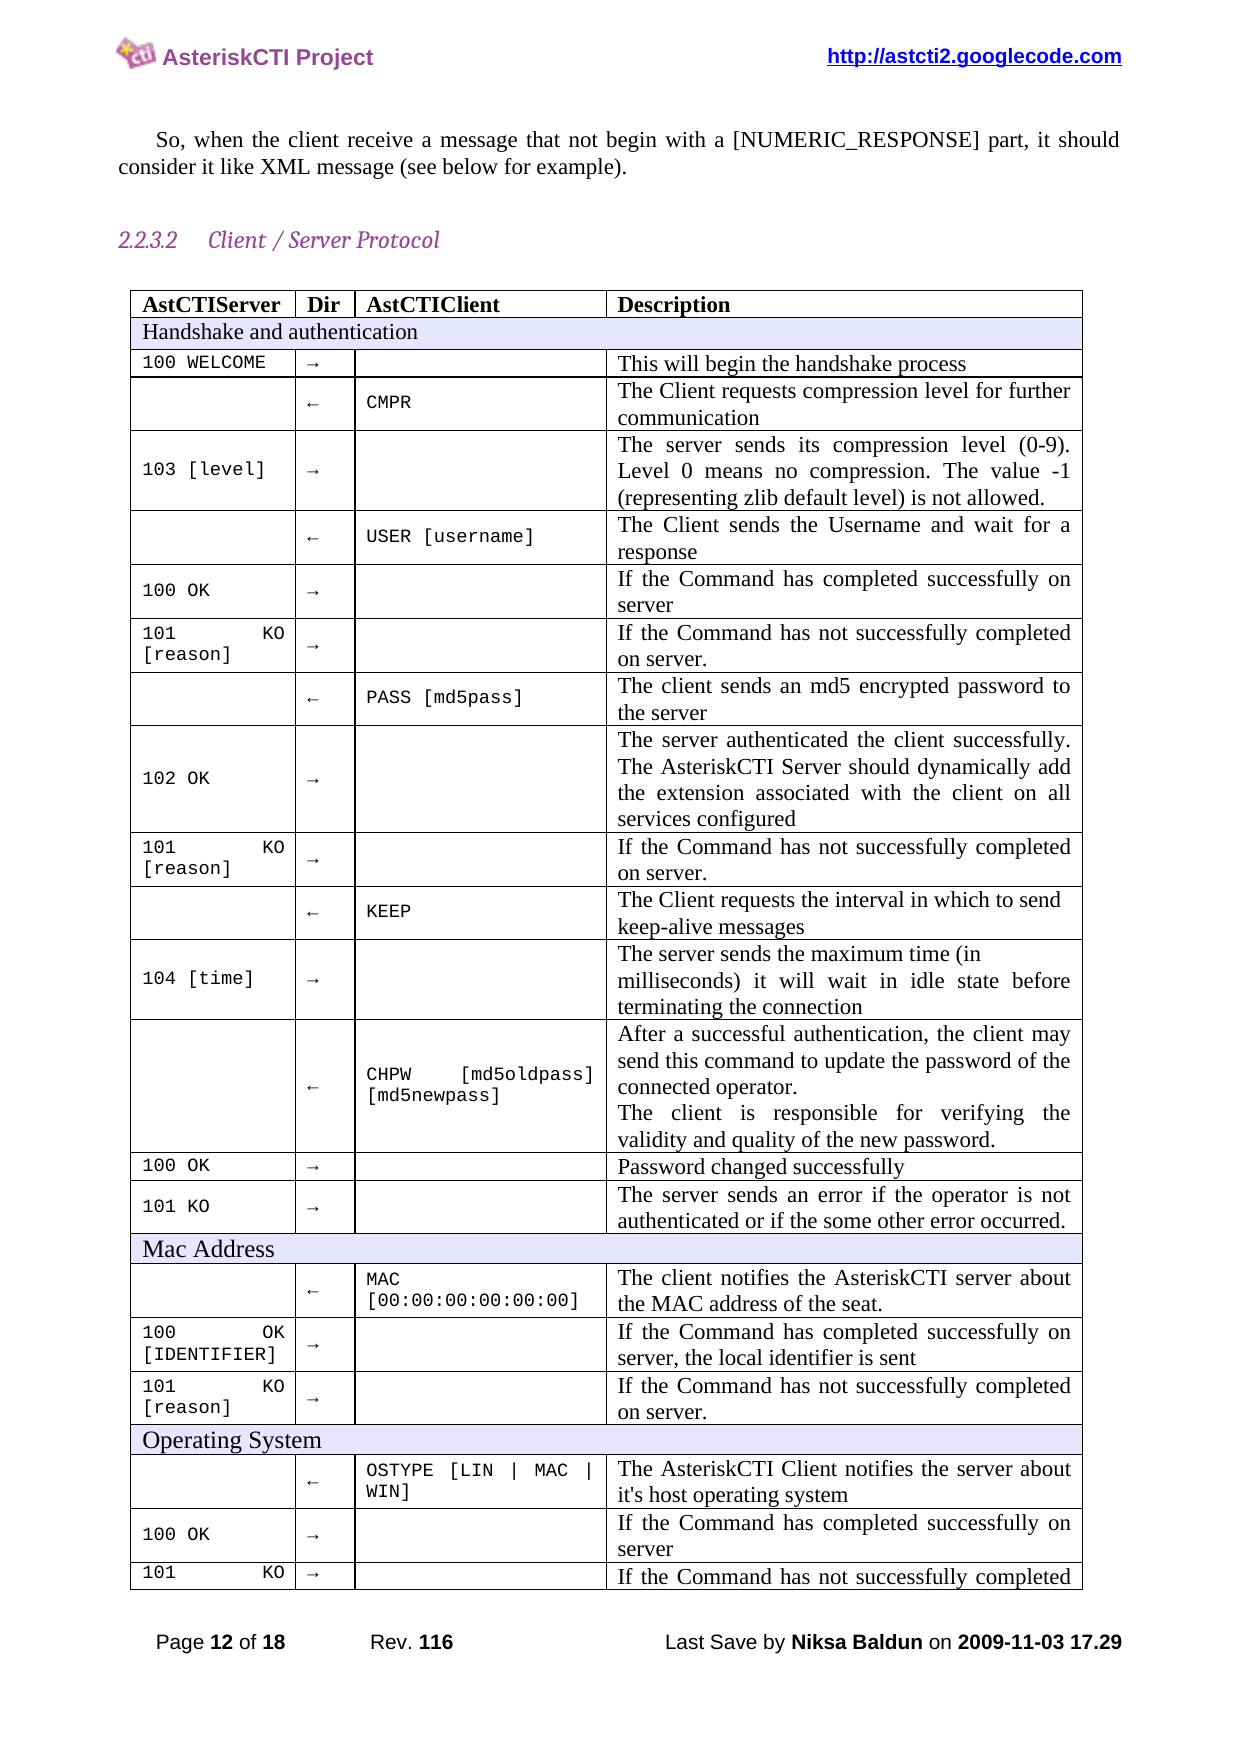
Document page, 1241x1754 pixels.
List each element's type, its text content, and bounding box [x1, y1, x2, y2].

table_cell [131, 887, 295, 939]
picture [116, 34, 157, 74]
table_cell If the Command has completed successfully on server, the local identifier is sent [607, 1318, 1082, 1371]
table_cell ← [296, 1455, 354, 1508]
table_cell ← [296, 511, 354, 564]
table_header AstCTIClient [356, 291, 606, 317]
table_cell [131, 1455, 295, 1508]
table_cell If the Command has not successfully completed [607, 1563, 1082, 1589]
table_cell USER [username] [356, 511, 606, 564]
table_cell → [296, 1372, 354, 1424]
table_cell [356, 1318, 606, 1371]
table_cell [356, 1181, 606, 1233]
table_cell [356, 1563, 606, 1589]
table_cell This will begin the handshake process [607, 350, 1082, 376]
table_cell [356, 1372, 606, 1424]
table_cell [356, 565, 606, 618]
table_cell If the Command has not successfully completed on server. [607, 1372, 1082, 1424]
table_cell 101 KO [reason] [131, 1372, 295, 1424]
table_cell 101 KO [131, 1563, 295, 1589]
table_cell CMPR [356, 378, 606, 430]
table_cell 101 KO [reason] [131, 833, 295, 886]
table_cell → [296, 1509, 354, 1562]
table_cell ← [296, 1020, 354, 1152]
table_cell The Client sends the Username and wait for a response [607, 511, 1082, 564]
table_header AstCTIServer [131, 291, 295, 317]
table_cell 104 [time] [131, 940, 295, 1019]
table_cell [356, 619, 606, 672]
table_cell PASS [md5pass] [356, 673, 606, 725]
table_cell Handshake and authentication [131, 318, 1082, 349]
table_header Description [607, 291, 1082, 317]
table_header Dir [296, 291, 354, 317]
table_cell [356, 833, 606, 886]
table_cell 100 OK [131, 1153, 295, 1179]
table_cell → [296, 940, 354, 1019]
table_cell 103 [level] [131, 431, 295, 510]
table_cell 100 OK [131, 565, 295, 618]
table_cell [131, 673, 295, 725]
table_cell → [296, 726, 354, 832]
table_cell → [296, 1563, 354, 1589]
table_cell 100 WELCOME [131, 350, 295, 376]
table_cell [131, 1264, 295, 1317]
table_cell OSTYPE [LIN | MAC | WIN] [356, 1455, 606, 1508]
table_cell [356, 940, 606, 1019]
table_cell If the Command has not successfully completed on server. [607, 619, 1082, 672]
table_cell → [296, 619, 354, 672]
table_cell ← [296, 378, 354, 430]
table_cell The Client requests the interval in which to send keep-alive messages [607, 887, 1082, 939]
table_cell → [296, 833, 354, 886]
table_cell The AsteriskCTI Client notifies the server about it's host operating system [607, 1455, 1082, 1508]
table_cell 101 KO [131, 1181, 295, 1233]
table_cell Mac Address [131, 1234, 1082, 1263]
table_cell ← [296, 1264, 354, 1317]
table_cell [131, 1020, 295, 1152]
table_cell MAC [00:00:00:00:00:00] [356, 1264, 606, 1317]
table_cell KEEP [356, 887, 606, 939]
table_cell 101 KO [reason] [131, 619, 295, 672]
table_cell The server authenticated the client successfully. The AsteriskCTI Server should dynamically add the extension associated with the client on all services configured [607, 726, 1082, 832]
table_cell → [296, 350, 354, 376]
table_cell [356, 1509, 606, 1562]
table_cell [356, 1153, 606, 1179]
table_cell The server sends an error if the operator is not authenticated or if the some other error occurred. [607, 1181, 1082, 1233]
table_cell [356, 431, 606, 510]
table_cell 100 OK [IDENTIFIER] [131, 1318, 295, 1371]
table_cell → [296, 1153, 354, 1179]
table_cell ← [296, 673, 354, 725]
table_cell → [296, 565, 354, 618]
table_cell 102 OK [131, 726, 295, 832]
table_cell After a successful authentication, the client may send this command to update the password of the connected operator. The client is responsible for verifying the validity and quality of the new password. [607, 1020, 1082, 1152]
table_cell → [296, 431, 354, 510]
table_cell → [296, 1318, 354, 1371]
table_cell [131, 378, 295, 430]
table_cell The client notifies the AsteriskCTI server about the MAC address of the seat. [607, 1264, 1082, 1317]
table_cell CHPW [md5oldpass] [md5newpass] [356, 1020, 606, 1152]
table_cell If the Command has not successfully completed on server. [607, 833, 1082, 886]
table_cell [131, 511, 295, 564]
table_cell The Client requests compression level for further communication [607, 378, 1082, 430]
subtitle Client / Server Protocol [118, 226, 1122, 255]
table_cell → [296, 1181, 354, 1233]
table_cell If the Command has completed successfully on server [607, 1509, 1082, 1562]
table_cell ← [296, 887, 354, 939]
table_cell Operating System [131, 1425, 1082, 1454]
table_cell Password changed successfully [607, 1153, 1082, 1179]
table_cell If the Command has completed successfully on server [607, 565, 1082, 618]
text So, when the client receive a message that not begin with a [NUMERIC_RESPONSE] part, it should consider it like XML message (see below for example). [118, 127, 1122, 179]
table_cell [356, 726, 606, 832]
table_cell The server sends its compression level (0-9). Level 0 means no compression. The value -1 (representing zlib default level) is not allowed. [607, 431, 1082, 510]
table_cell [356, 350, 606, 376]
table_cell The client sends an md5 encrypted password to the server [607, 673, 1082, 725]
table_cell 100 OK [131, 1509, 295, 1562]
table_cell The server sends the maximum time (in milliseconds) it will wait in idle state before terminating the connection [607, 940, 1082, 1019]
